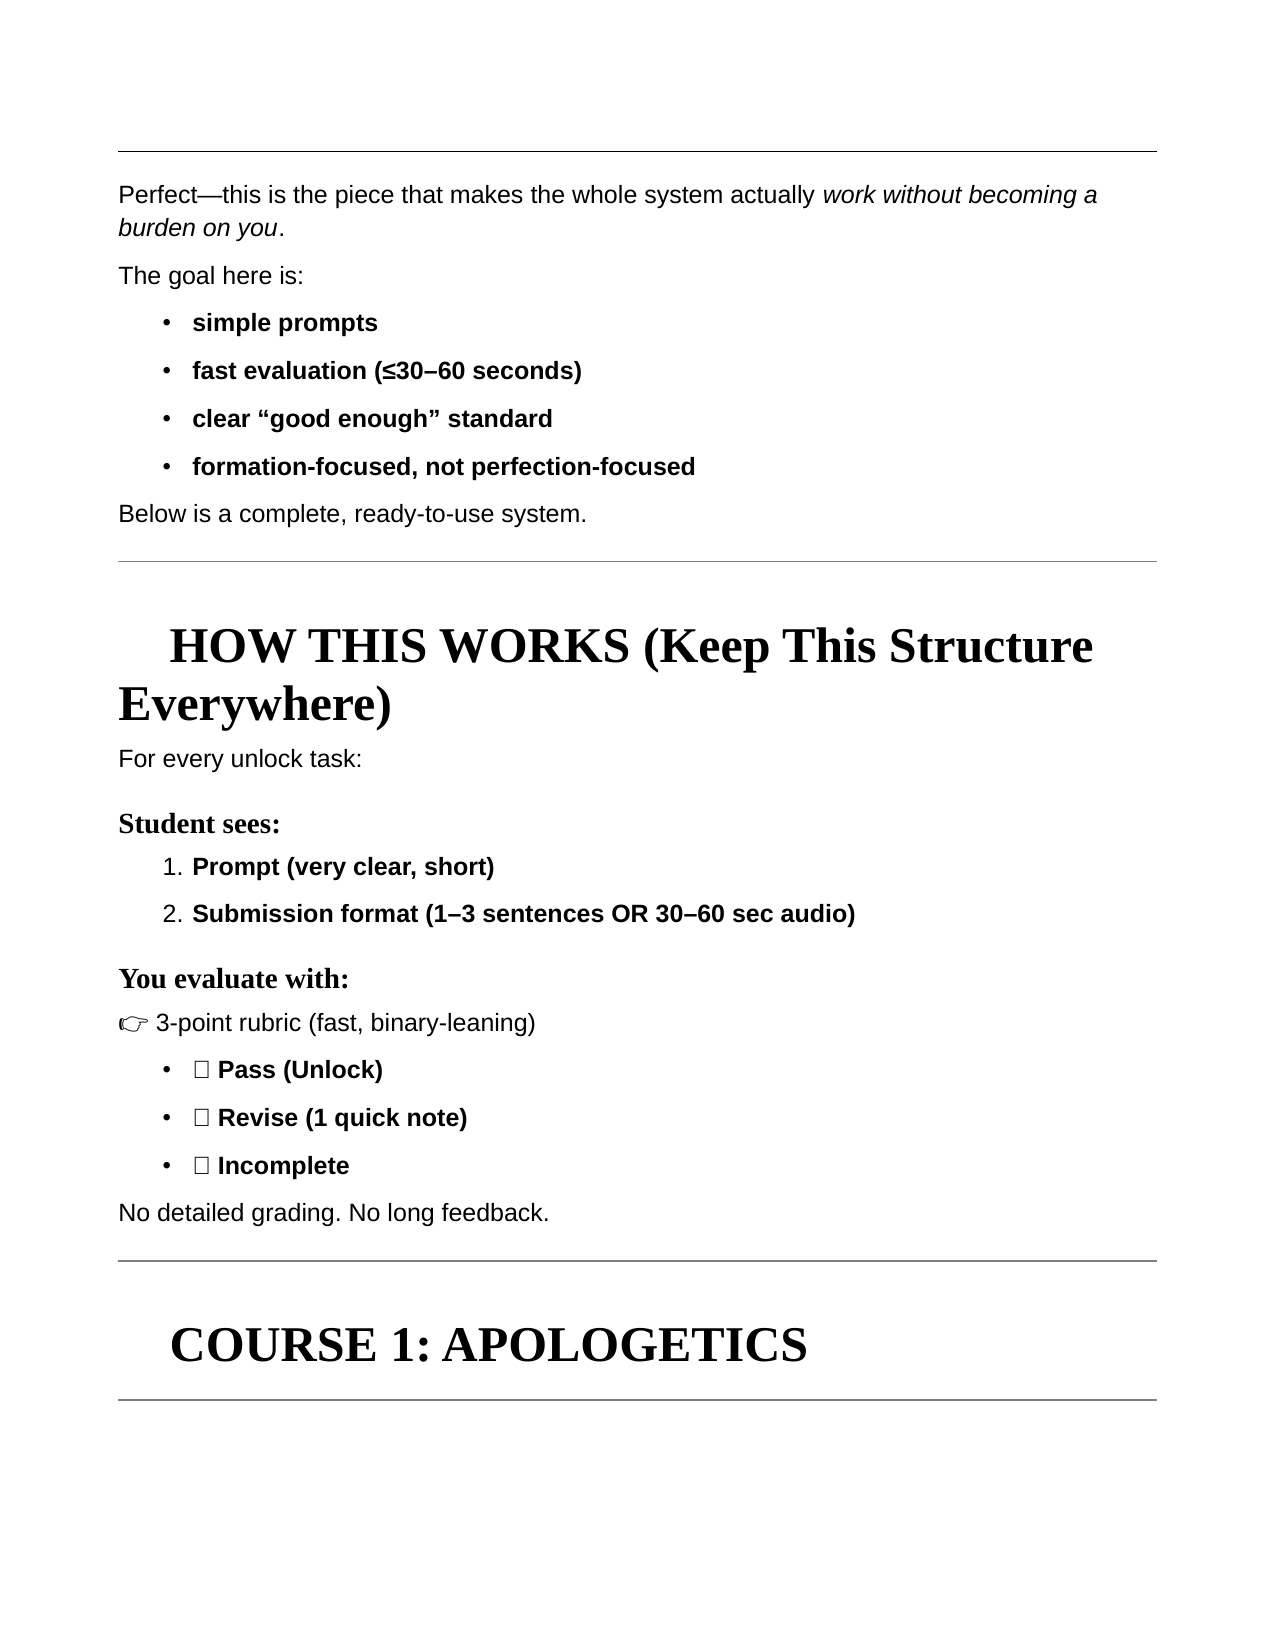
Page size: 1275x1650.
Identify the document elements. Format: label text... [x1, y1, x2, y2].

text For every unlock task: [118, 743, 1157, 772]
subtitle You evaluate with: [118, 962, 1157, 995]
list clear “good enough” standard [162, 404, 1157, 433]
list Submission format (1–3 sentences OR 30–60 sec audio) [162, 899, 1157, 928]
list Prompt (very clear, short) [162, 852, 1157, 881]
subtitle 🧭 HOW THIS WORKS (Keep This Structure Everywhere) [118, 616, 1157, 731]
list ✅ Pass (Unlock) [162, 1055, 1157, 1084]
text The goal here is: [118, 261, 1157, 289]
text Below is a complete, ready-to-use system. [118, 499, 1157, 528]
text 👉 3-point rubric (fast, binary-leaning) [118, 1008, 1157, 1036]
text Perfect—this is the piece that makes the whole system actually work without becoming a burden on you. [118, 180, 1157, 242]
list simple prompts [162, 308, 1157, 337]
text No detailed grading. No long feedback. [118, 1198, 1157, 1227]
list formation-focused, not perfection-focused [162, 451, 1157, 480]
list fast evaluation (≤30–60 seconds) [162, 356, 1157, 385]
subtitle Student sees: [118, 806, 1157, 839]
subtitle 🧱 COURSE 1: APOLOGETICS [118, 1315, 1157, 1373]
list ❌ Incomplete [162, 1151, 1157, 1179]
list 🔁 Revise (1 quick note) [162, 1103, 1157, 1132]
